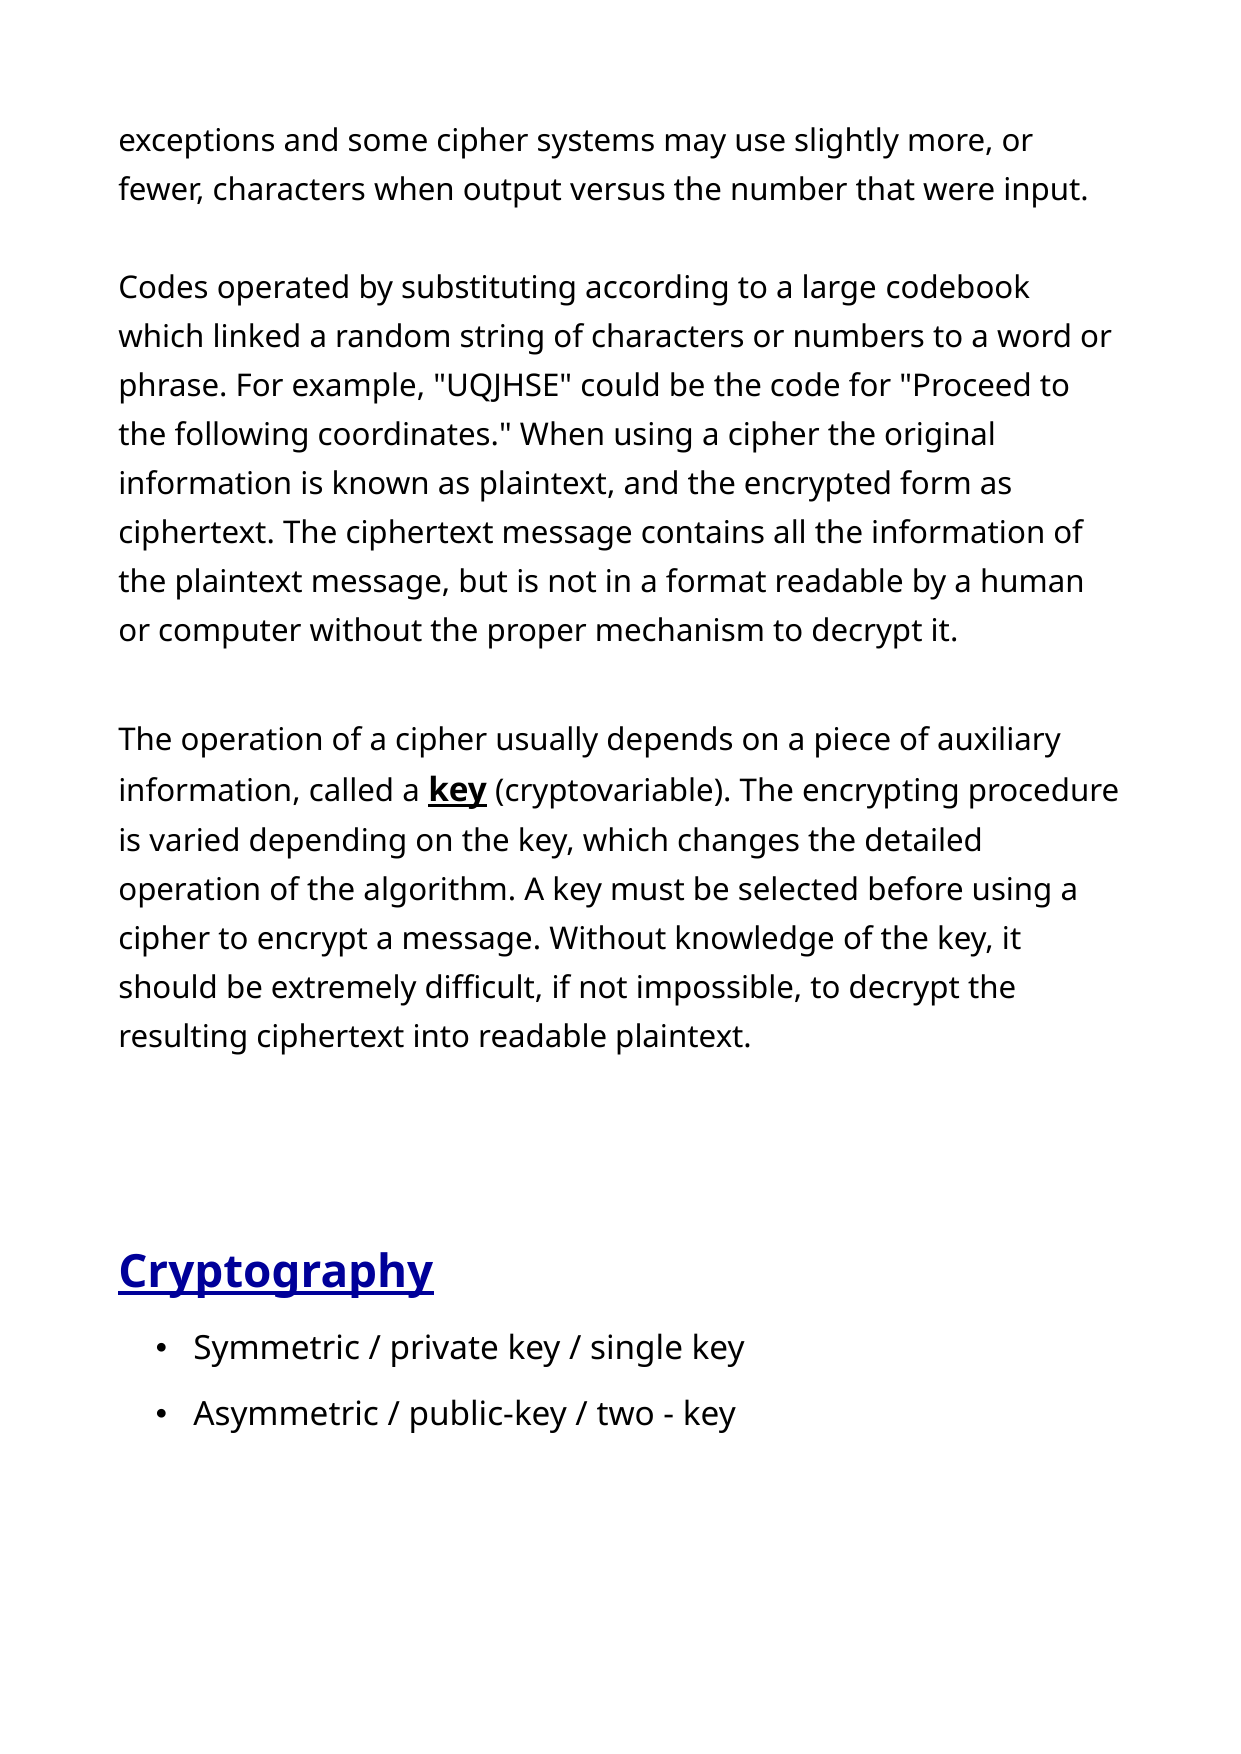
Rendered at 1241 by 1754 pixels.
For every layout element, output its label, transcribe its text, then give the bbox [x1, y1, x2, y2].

text Codes operated by substituting according to a large codebook which linked a random string of characters or numbers to a word or phrase. For example, "UQJHSE" could be the code for "Proceed to the following coordinates." When using a cipher the original information is known as plaintext, and the encrypted form as ciphertext. The ciphertext message contains all the information of the plaintext message, but is not in a format readable by a human or computer without the proper mechanism to decrypt it. [118, 265, 1122, 650]
list Asymmetric / public-key / two - key [156, 1389, 1122, 1435]
text The operation of a cipher usually depends on a piece of auxiliary information, called a key (cryptovariable). The encrypting procedure is varied depending on the key, which changes the detailed operation of the algorithm. A key must be selected before using a cipher to encrypt a message. Without knowledge of the key, it should be extremely difficult, if not impossible, to decrypt the resulting ciphertext into readable plaintext. [118, 717, 1122, 1056]
text exceptions and some cipher systems may use slightly more, or fewer, characters when output versus the number that were input. [118, 118, 1122, 210]
text Cryptography [118, 1239, 1122, 1301]
list Symmetric / private key / single key [156, 1324, 1122, 1369]
